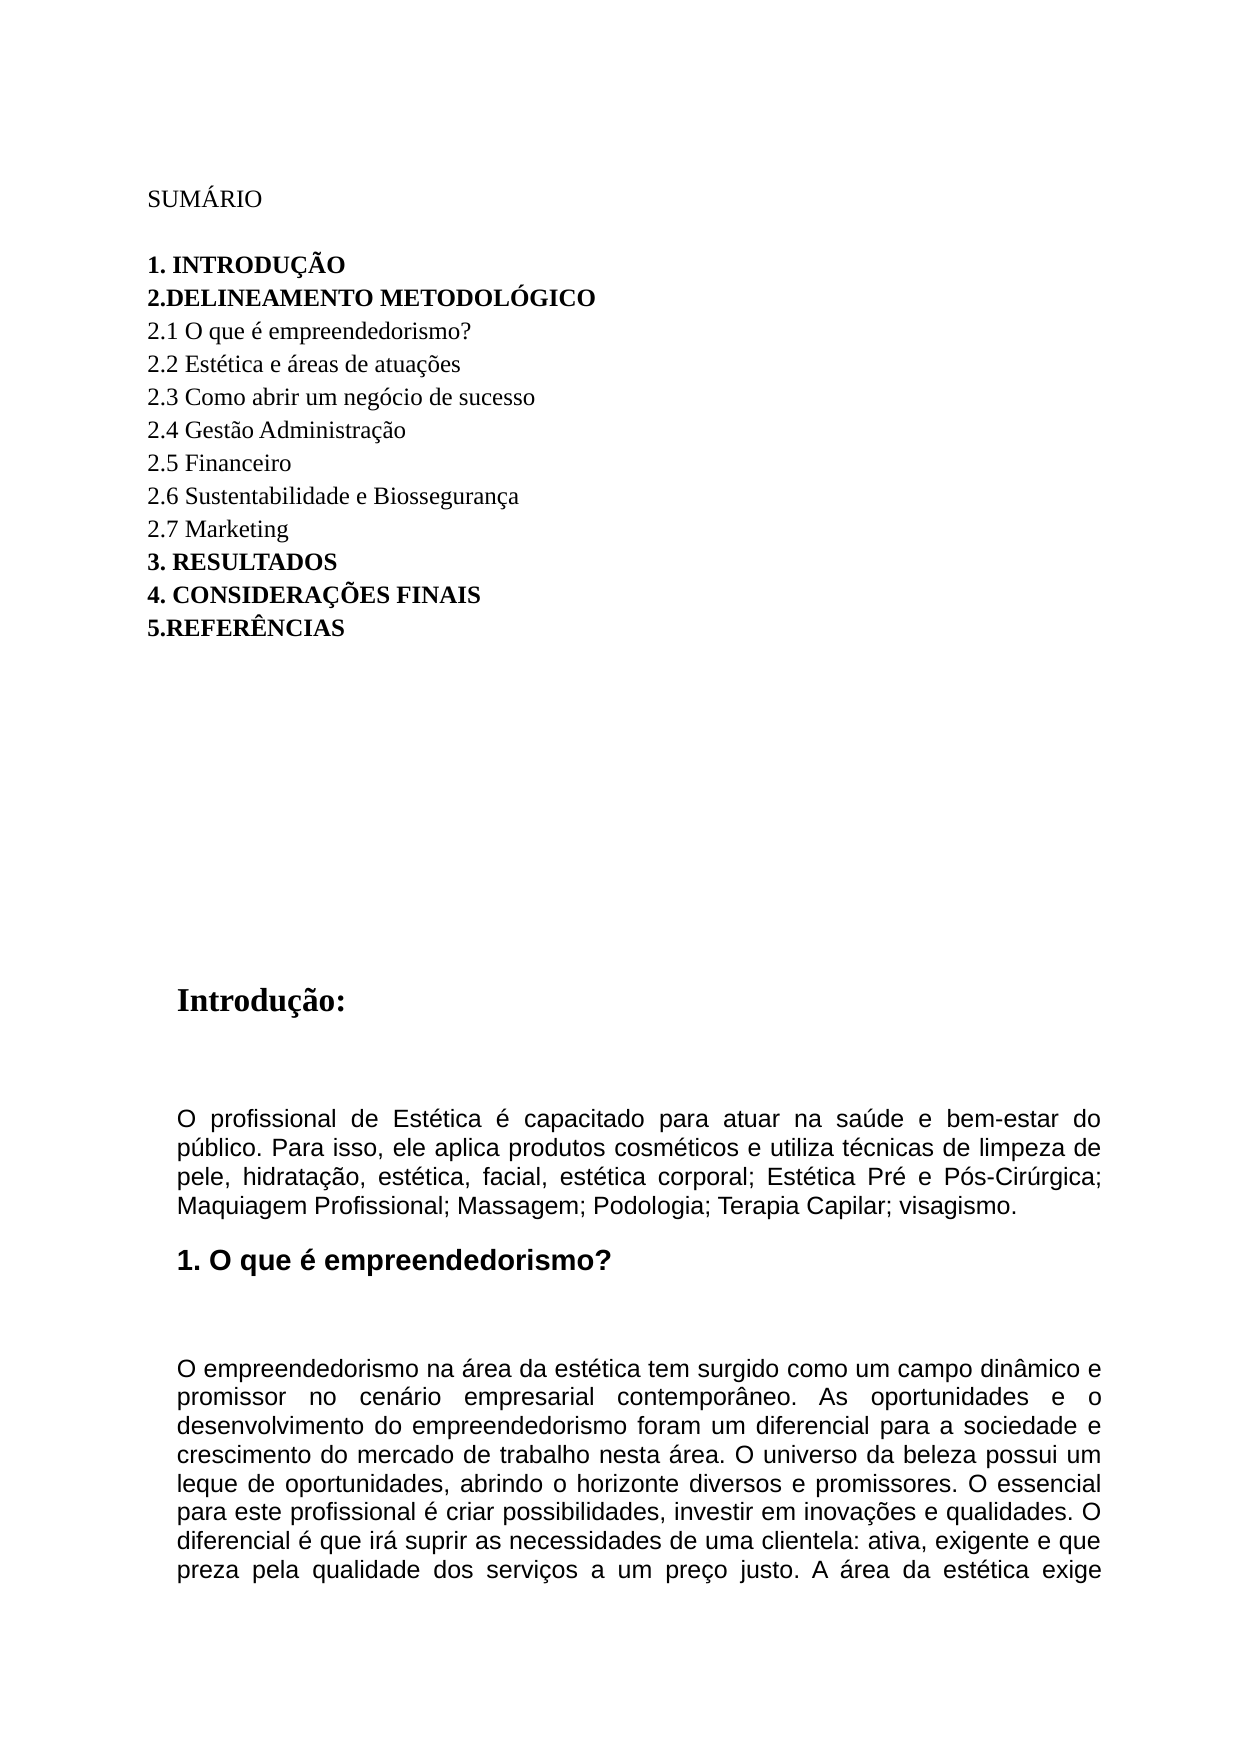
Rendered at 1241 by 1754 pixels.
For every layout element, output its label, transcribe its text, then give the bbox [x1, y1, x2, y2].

text 2.5 Financeiro [147, 448, 1133, 477]
text 4. CONSIDERAÇÕES FINAIS [147, 580, 1133, 609]
text 2.7 Marketing [147, 514, 1133, 543]
text 2.1 O que é empreendedorismo? [147, 316, 1133, 345]
text O profissional de Estética é capacitado para atuar na saúde e bem-estar do público. Para isso, ele aplica produtos cosméticos e utiliza técnicas de limpeza de pele, hidratação, estética, facial, estética corporal; Estética Pré e Pós-Cirúrgica; Maquiagem Profissional; Massagem; Podologia; Terapia Capilar; visagismo. [177, 1104, 1103, 1219]
text Introdução: [177, 980, 1103, 1018]
text 2.3 Como abrir um negócio de sucesso [147, 382, 1133, 411]
text O empreendedorismo na área da estética tem surgido como um campo dinâmico e promissor no cenário empresarial contemporâneo. As oportunidades e o desenvolvimento do empreendedorismo foram um diferencial para a sociedade e crescimento do mercado de trabalho nesta área. O universo da beleza possui um leque de oportunidades, abrindo o horizonte diversos e promissores. O essencial para este profissional é criar possibilidades, investir em inovações e qualidades. O diferencial é que irá suprir as necessidades de uma clientela: ativa, exigente e que preza pela qualidade dos serviços a um preço justo. A área da estética exige [177, 1353, 1103, 1583]
text 2.DELINEAMENTO METODOLÓGICO [147, 283, 1133, 312]
text 1. O que é empreendedorismo? [177, 1243, 1103, 1277]
text 2.2 Estética e áreas de atuações [147, 349, 1133, 378]
text 2.6 Sustentabilidade e Biossegurança [147, 481, 1133, 510]
text 1. INTRODUÇÃO [147, 250, 1133, 279]
text 5.REFERÊNCIAS [147, 613, 1133, 642]
text SUMÁRIO [147, 184, 1133, 213]
text 3. RESULTADOS [147, 547, 1133, 576]
text 2.4 Gestão Administração [147, 415, 1133, 444]
